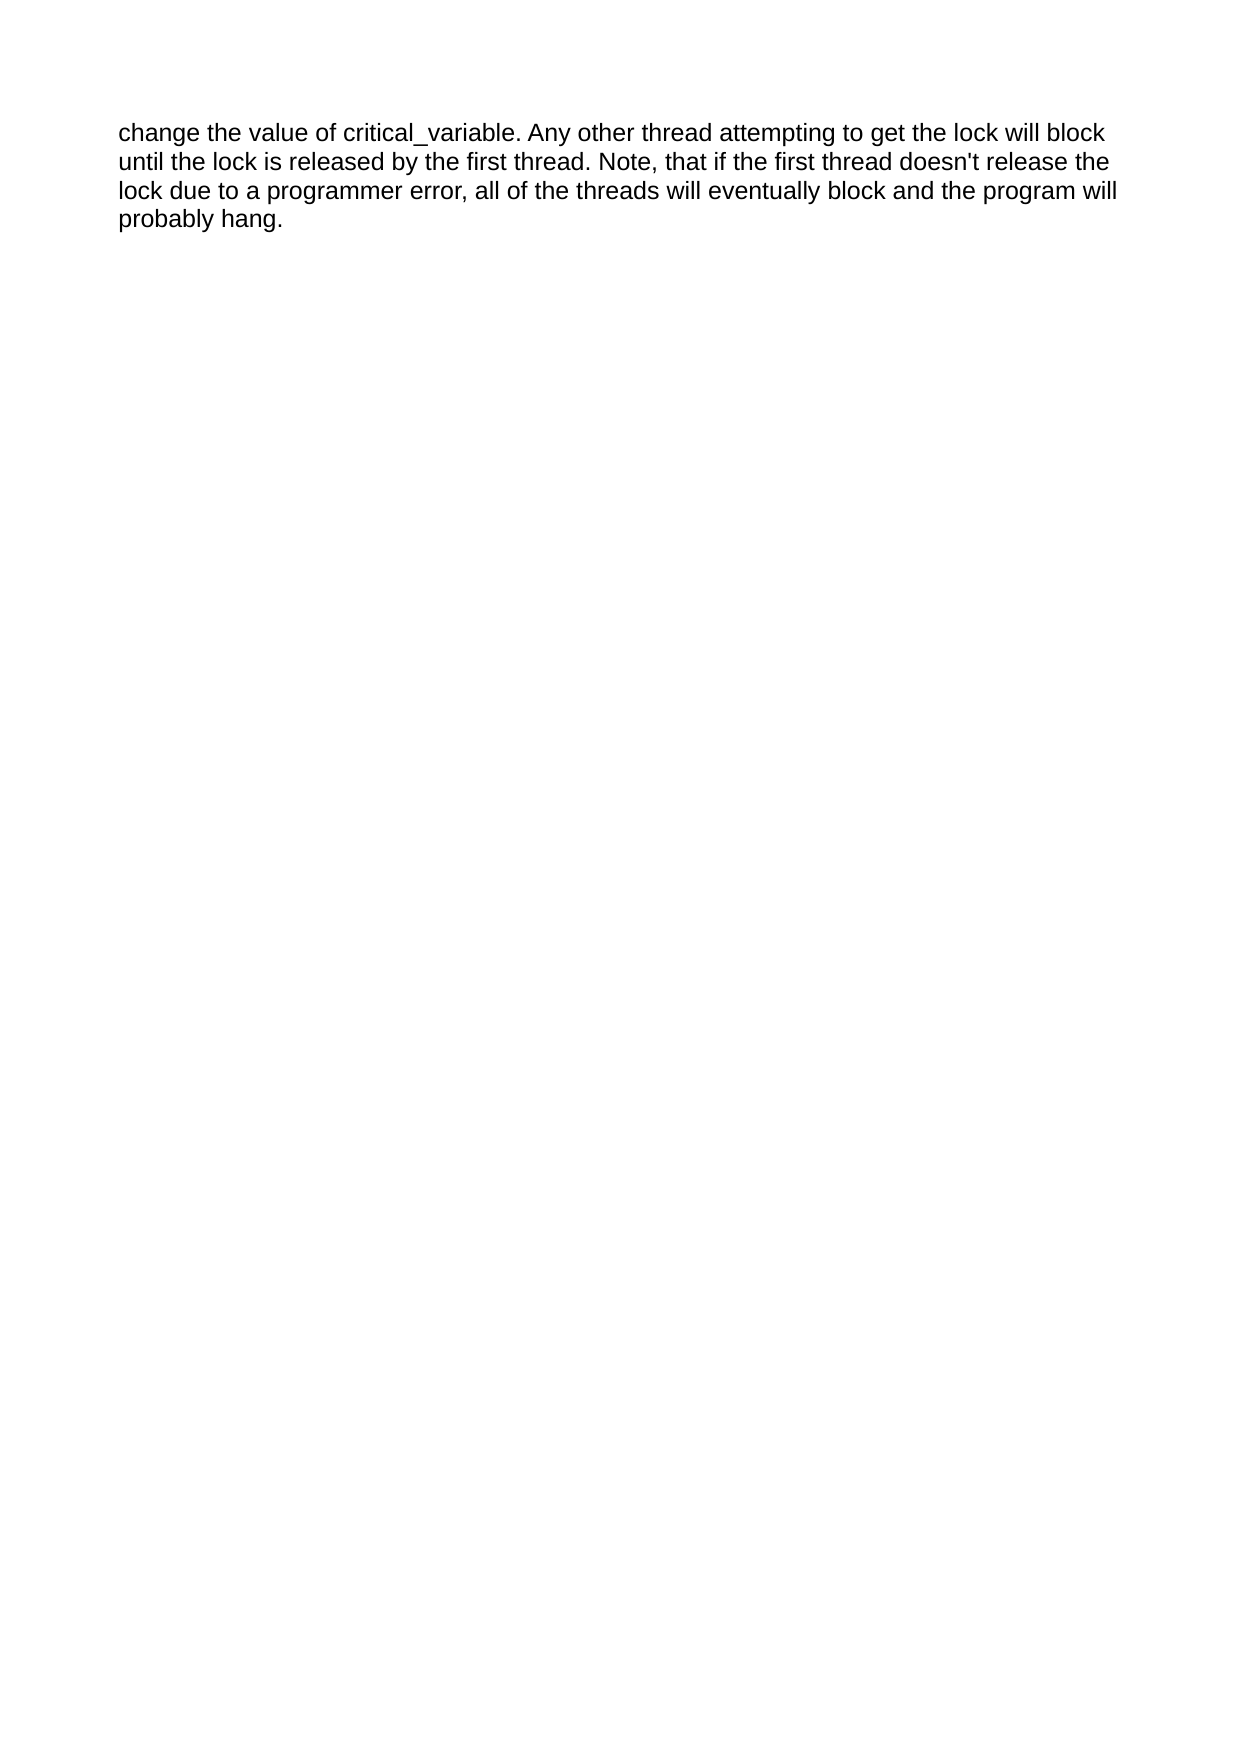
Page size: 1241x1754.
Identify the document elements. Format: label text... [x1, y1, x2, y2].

text change the value of critical_variable. Any other thread attempting to get the lock will block until the lock is released by the first thread. Note, that if the first thread doesn't release the lock due to a programmer error, all of the threads will eventually block and the program will probably hang. [118, 118, 1122, 233]
